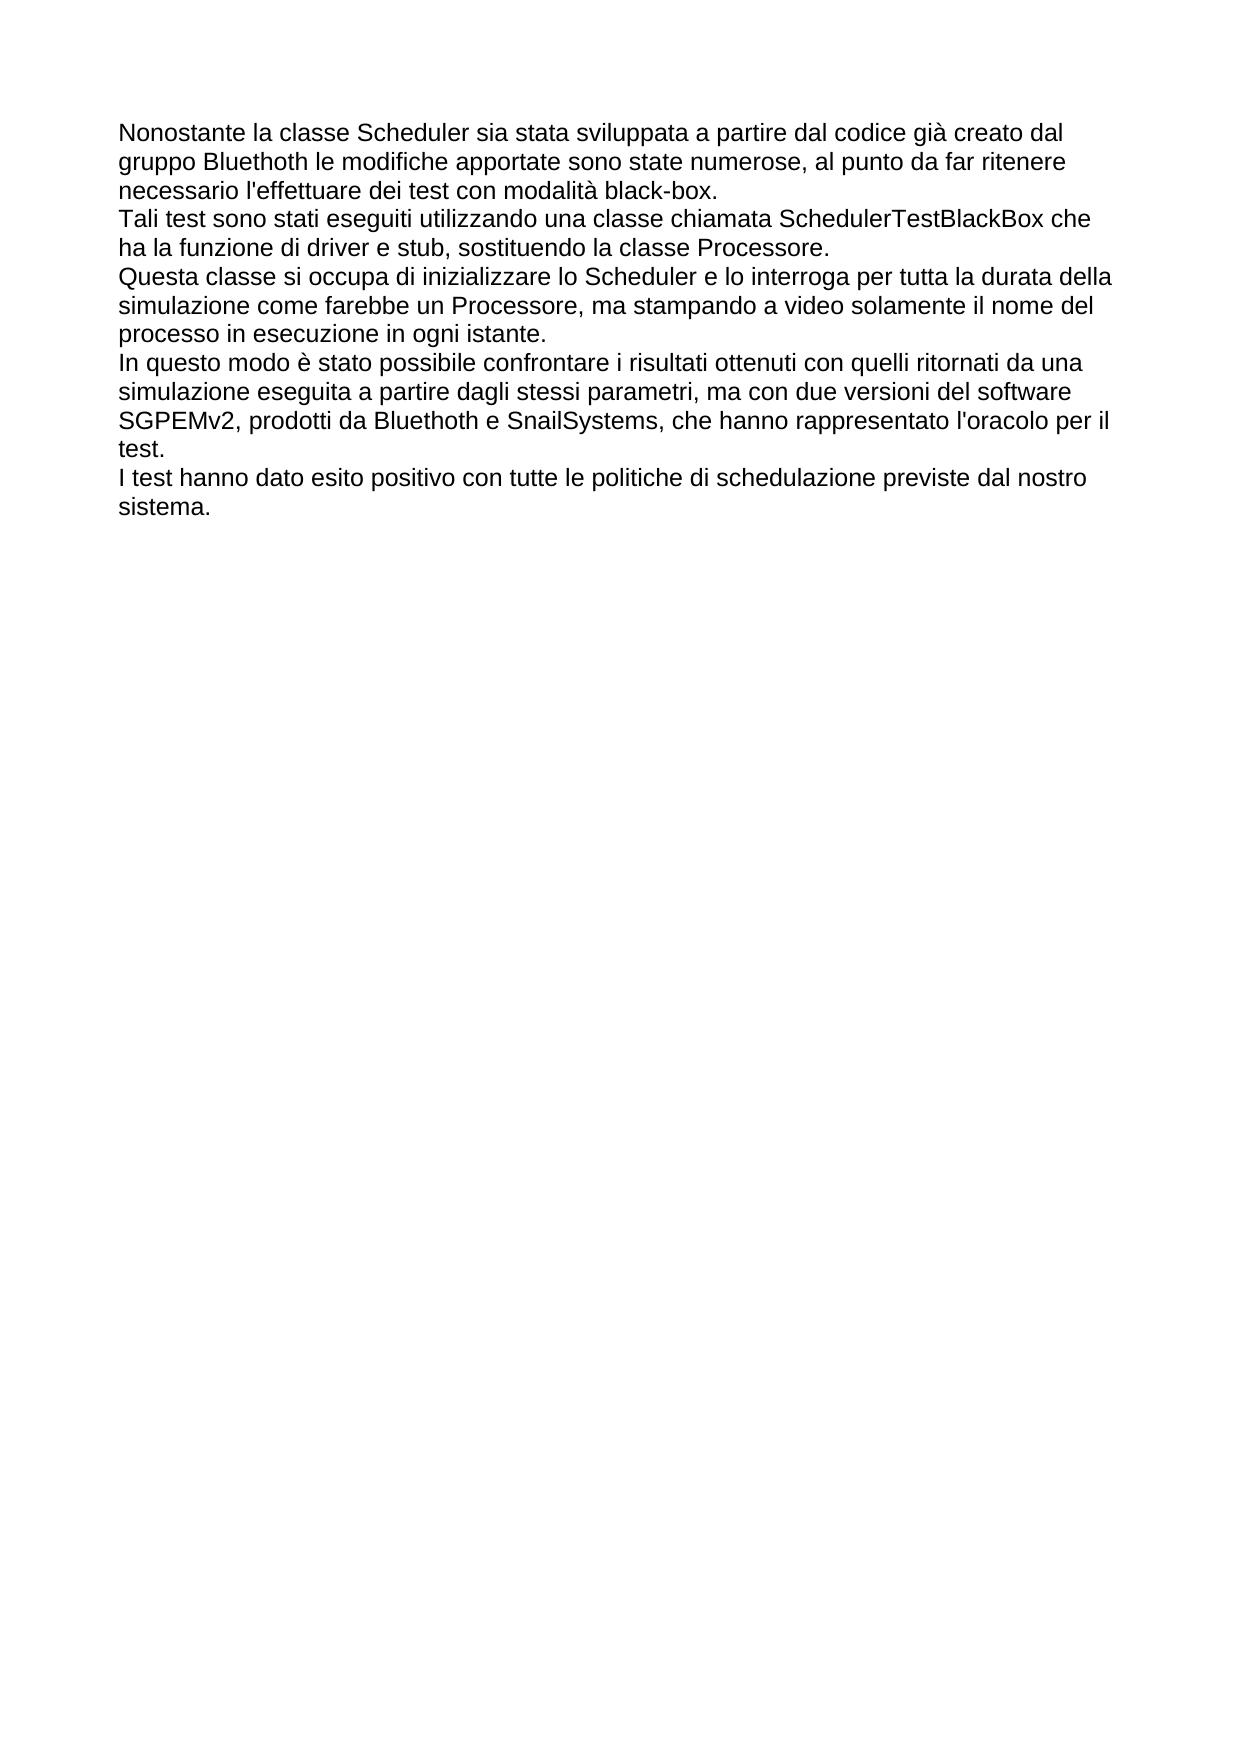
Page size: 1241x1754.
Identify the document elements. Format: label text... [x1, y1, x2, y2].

text I test hanno dato esito positivo con tutte le politiche di schedulazione previste dal nostro sistema. [118, 463, 1122, 521]
text In questo modo è stato possibile confrontare i risultati ottenuti con quelli ritornati da una simulazione eseguita a partire dagli stessi parametri, ma con due versioni del software SGPEMv2, prodotti da Bluethoth e SnailSystems, che hanno rappresentato l'oracolo per il test. [118, 348, 1122, 463]
text Nonostante la classe Scheduler sia stata sviluppata a partire dal codice già creato dal gruppo Bluethoth le modifiche apportate sono state numerose, al punto da far ritenere necessario l'effettuare dei test con modalità black-box. [118, 118, 1122, 204]
text Tali test sono stati eseguiti utilizzando una classe chiamata SchedulerTestBlackBox che ha la funzione di driver e stub, sostituendo la classe Processore. [118, 204, 1122, 262]
text Questa classe si occupa di inizializzare lo Scheduler e lo interroga per tutta la durata della simulazione come farebbe un Processore, ma stampando a video solamente il nome del processo in esecuzione in ogni istante. [118, 262, 1122, 348]
